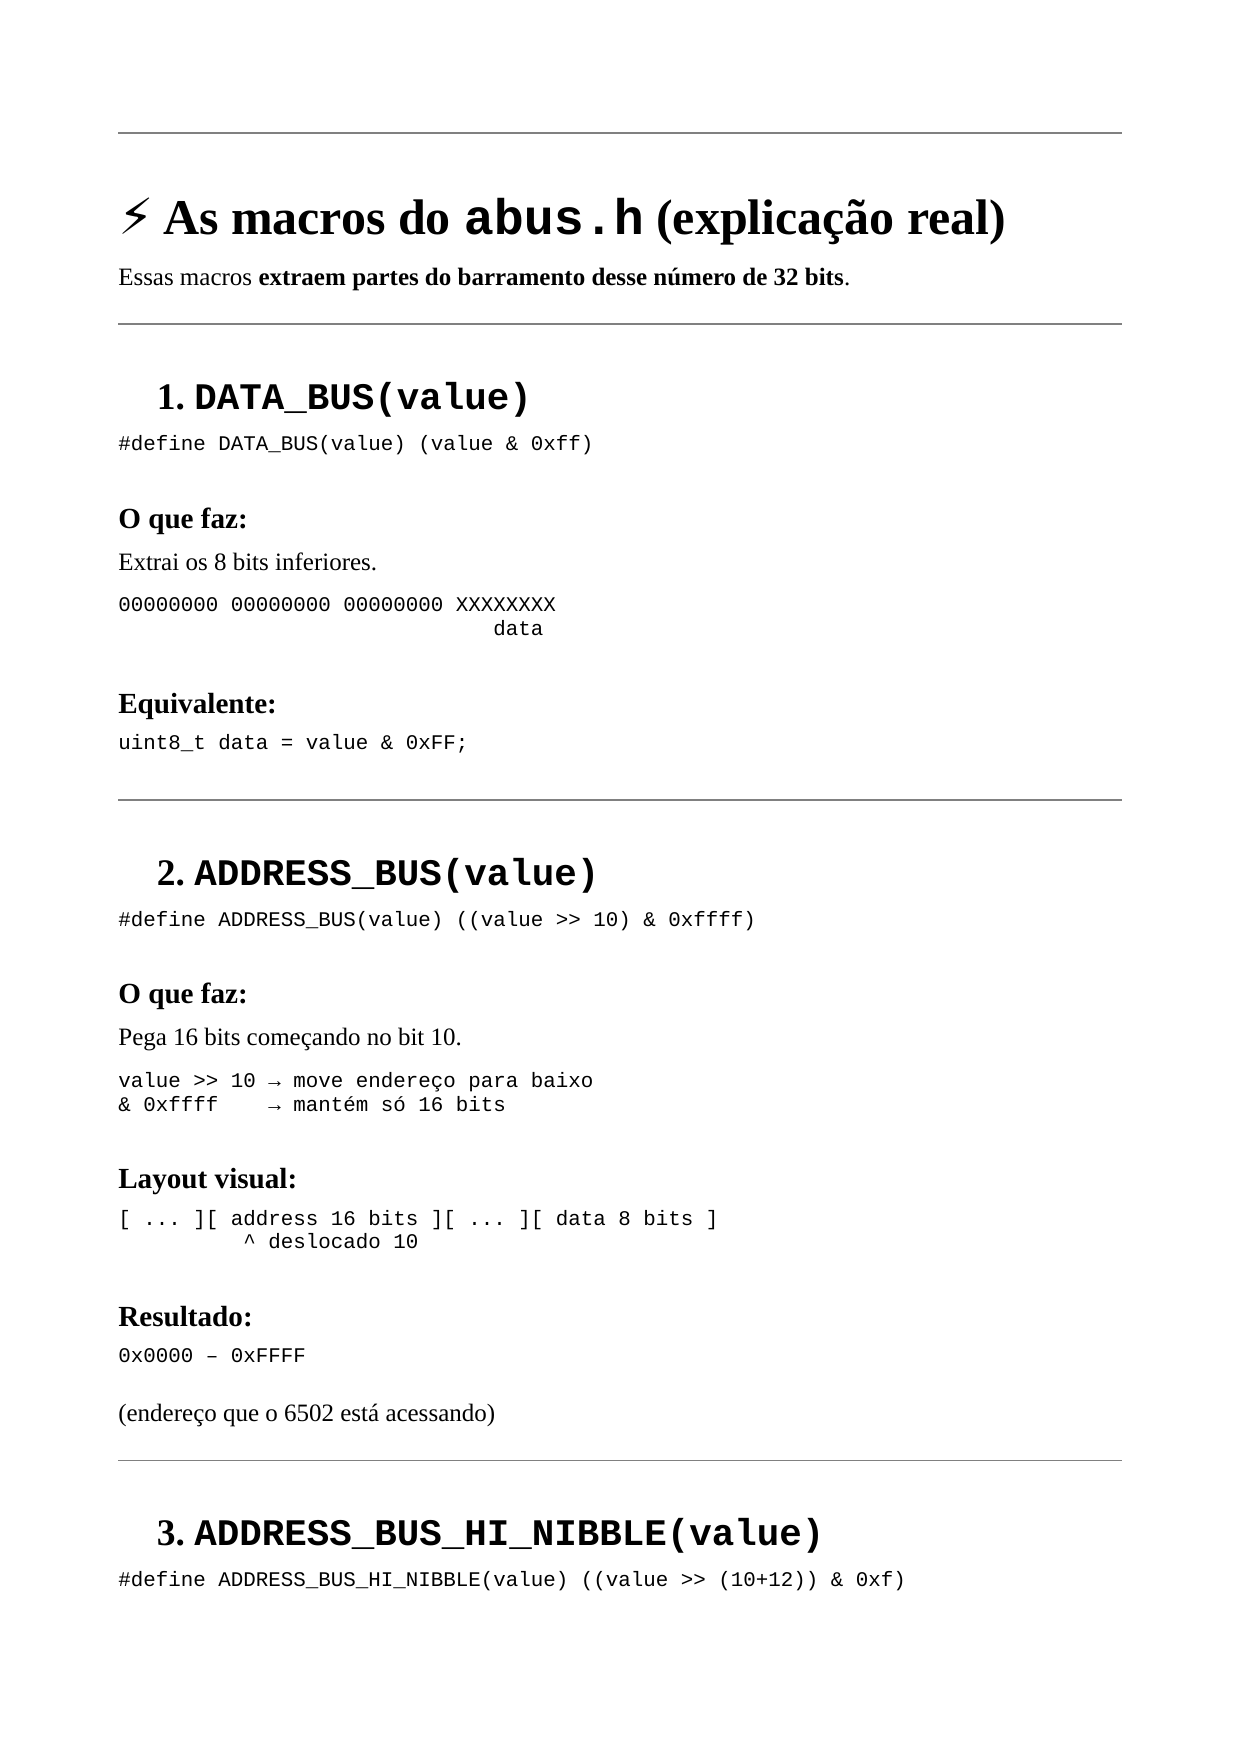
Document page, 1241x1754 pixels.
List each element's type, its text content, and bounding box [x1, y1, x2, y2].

text 00000000 00000000 00000000 XXXXXXXX [118, 594, 1122, 618]
subtitle 🔹 1. DATA_BUS(value) [118, 374, 1122, 421]
text data [118, 618, 1122, 642]
text & 0xffff → mantém só 16 bits [118, 1094, 1122, 1117]
text Extrai os 8 bits inferiores. [118, 547, 1122, 576]
subtitle Equivalente: [118, 686, 1122, 719]
subtitle Layout visual: [118, 1161, 1122, 1195]
subtitle O que faz: [118, 501, 1122, 534]
text Pega 16 bits começando no bit 10. [118, 1022, 1122, 1051]
text value >> 10 → move endereço para baixo [118, 1070, 1122, 1094]
subtitle ⚡ As macros do abus.h (explicação real) [118, 187, 1122, 249]
text Essas macros extraem partes do barramento desse número de 32 bits. [118, 262, 1122, 290]
text [ ... ][ address 16 bits ][ ... ][ data 8 bits ] [118, 1207, 1122, 1231]
text (endereço que o 6502 está acessando) [118, 1398, 1122, 1427]
subtitle 🔹 3. ADDRESS_BUS_HI_NIBBLE(value) [118, 1511, 1122, 1557]
subtitle O que faz: [118, 976, 1122, 1010]
text ^ deslocado 10 [118, 1231, 1122, 1255]
text 0x0000 – 0xFFFF [118, 1345, 1122, 1368]
text uint8_t data = value & 0xFF; [118, 732, 1122, 755]
text #define ADDRESS_BUS(value) ((value >> 10) & 0xffff) [118, 909, 1122, 932]
text #define ADDRESS_BUS_HI_NIBBLE(value) ((value >> (10+12)) & 0xf) [118, 1569, 1122, 1593]
subtitle Resultado: [118, 1299, 1122, 1332]
subtitle 🔹 2. ADDRESS_BUS(value) [118, 850, 1122, 896]
text #define DATA_BUS(value) (value & 0xff) [118, 433, 1122, 457]
